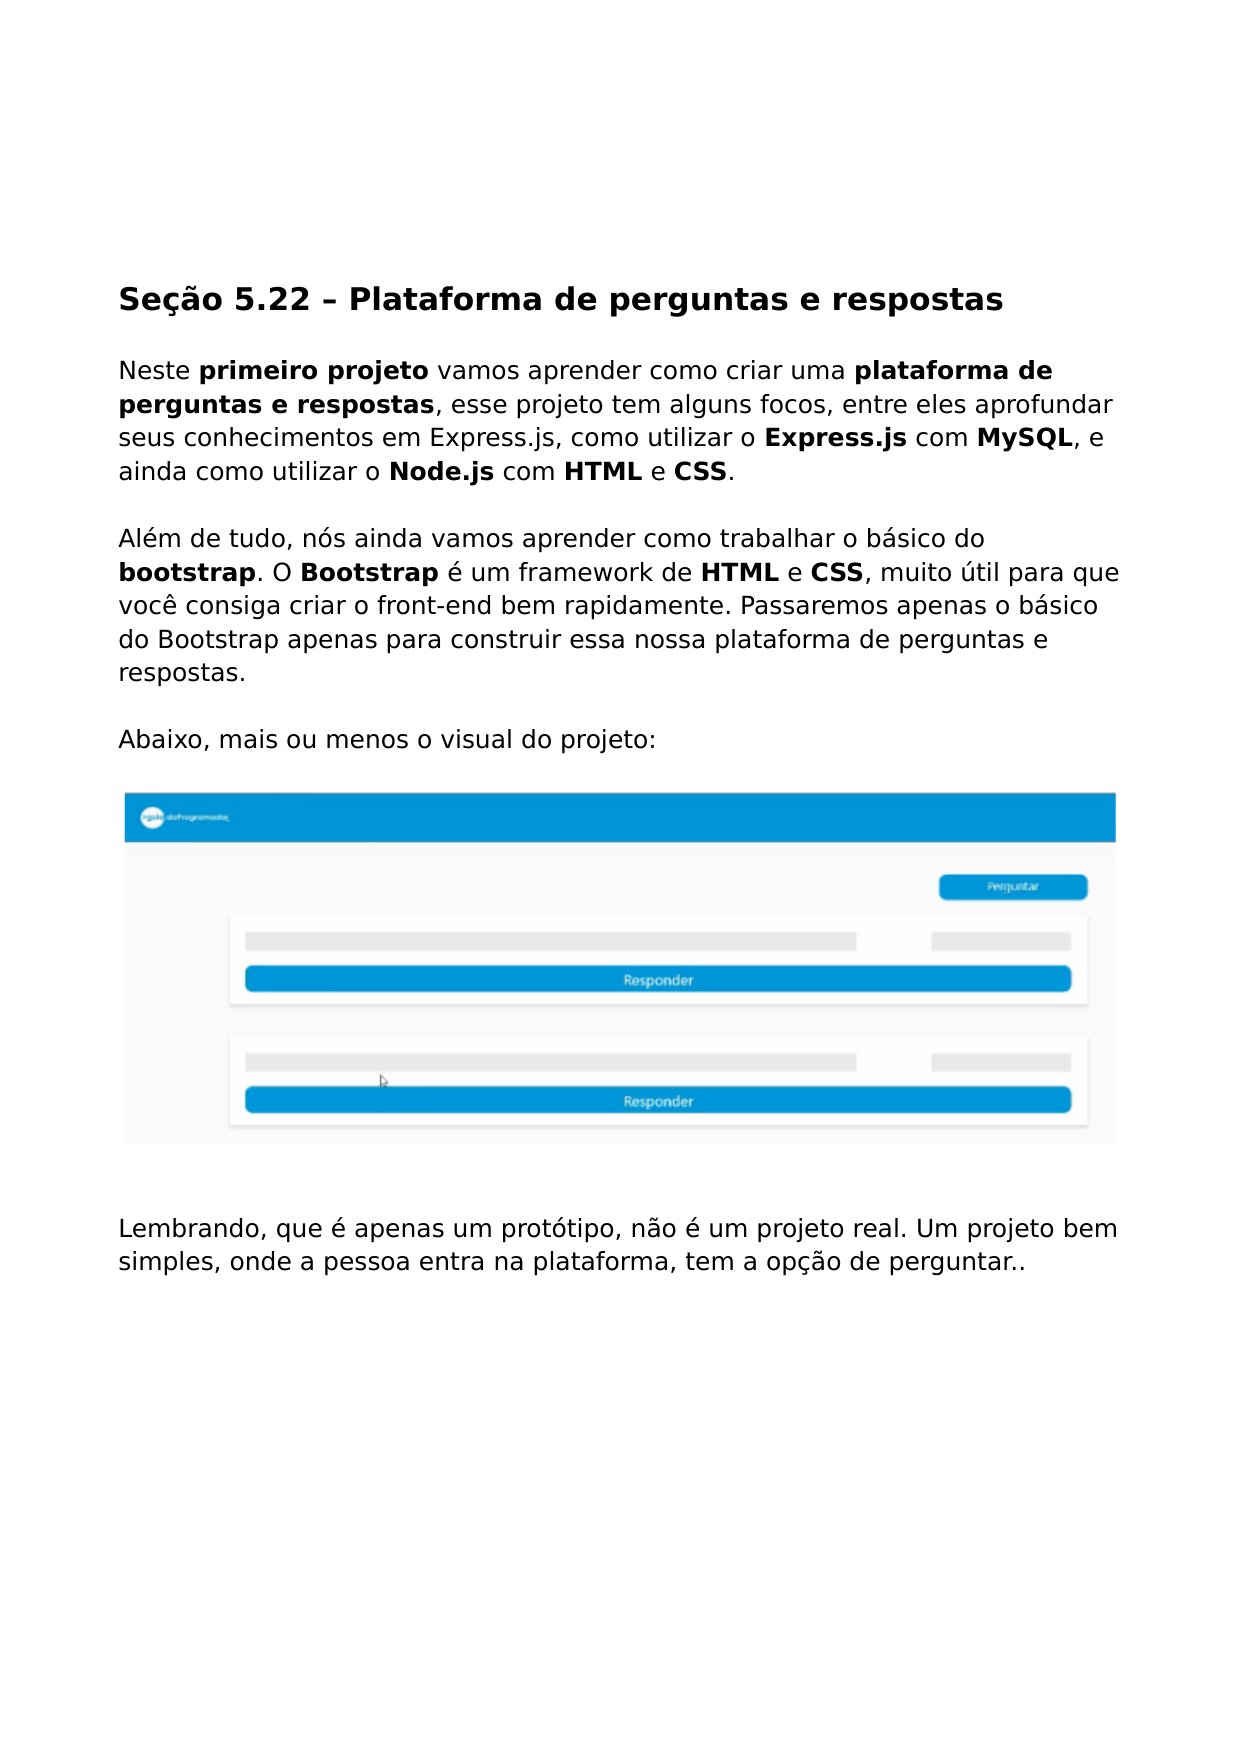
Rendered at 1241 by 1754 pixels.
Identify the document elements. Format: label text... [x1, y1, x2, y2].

text Lembrando, que é apenas um protótipo, não é um projeto real. Um projeto bem simples, onde a pessoa entra na plataforma, tem a opção de perguntar.. [118, 1214, 1122, 1277]
text Abaixo, mais ou menos o visual do projeto: [118, 725, 1122, 754]
text Seção 5.22 – Plataforma de perguntas e respostas [118, 281, 1122, 317]
picture [118, 792, 1123, 1143]
text Neste primeiro projeto vamos aprender como criar uma plataforma de perguntas e respostas, esse projeto tem alguns focos, entre eles aprofundar seus conhecimentos em Express.js, como utilizar o Express.js com MySQL, e ainda como utilizar o Node.js com HTML e CSS. [118, 356, 1122, 486]
text Além de tudo, nós ainda vamos aprender como trabalhar o básico do bootstrap. O Bootstrap é um framework de HTML e CSS, muito útil para que você consiga criar o front-end bem rapidamente. Passaremos apenas o básico do Bootstrap apenas para construir essa nossa plataforma de perguntas e respostas. [118, 524, 1122, 687]
